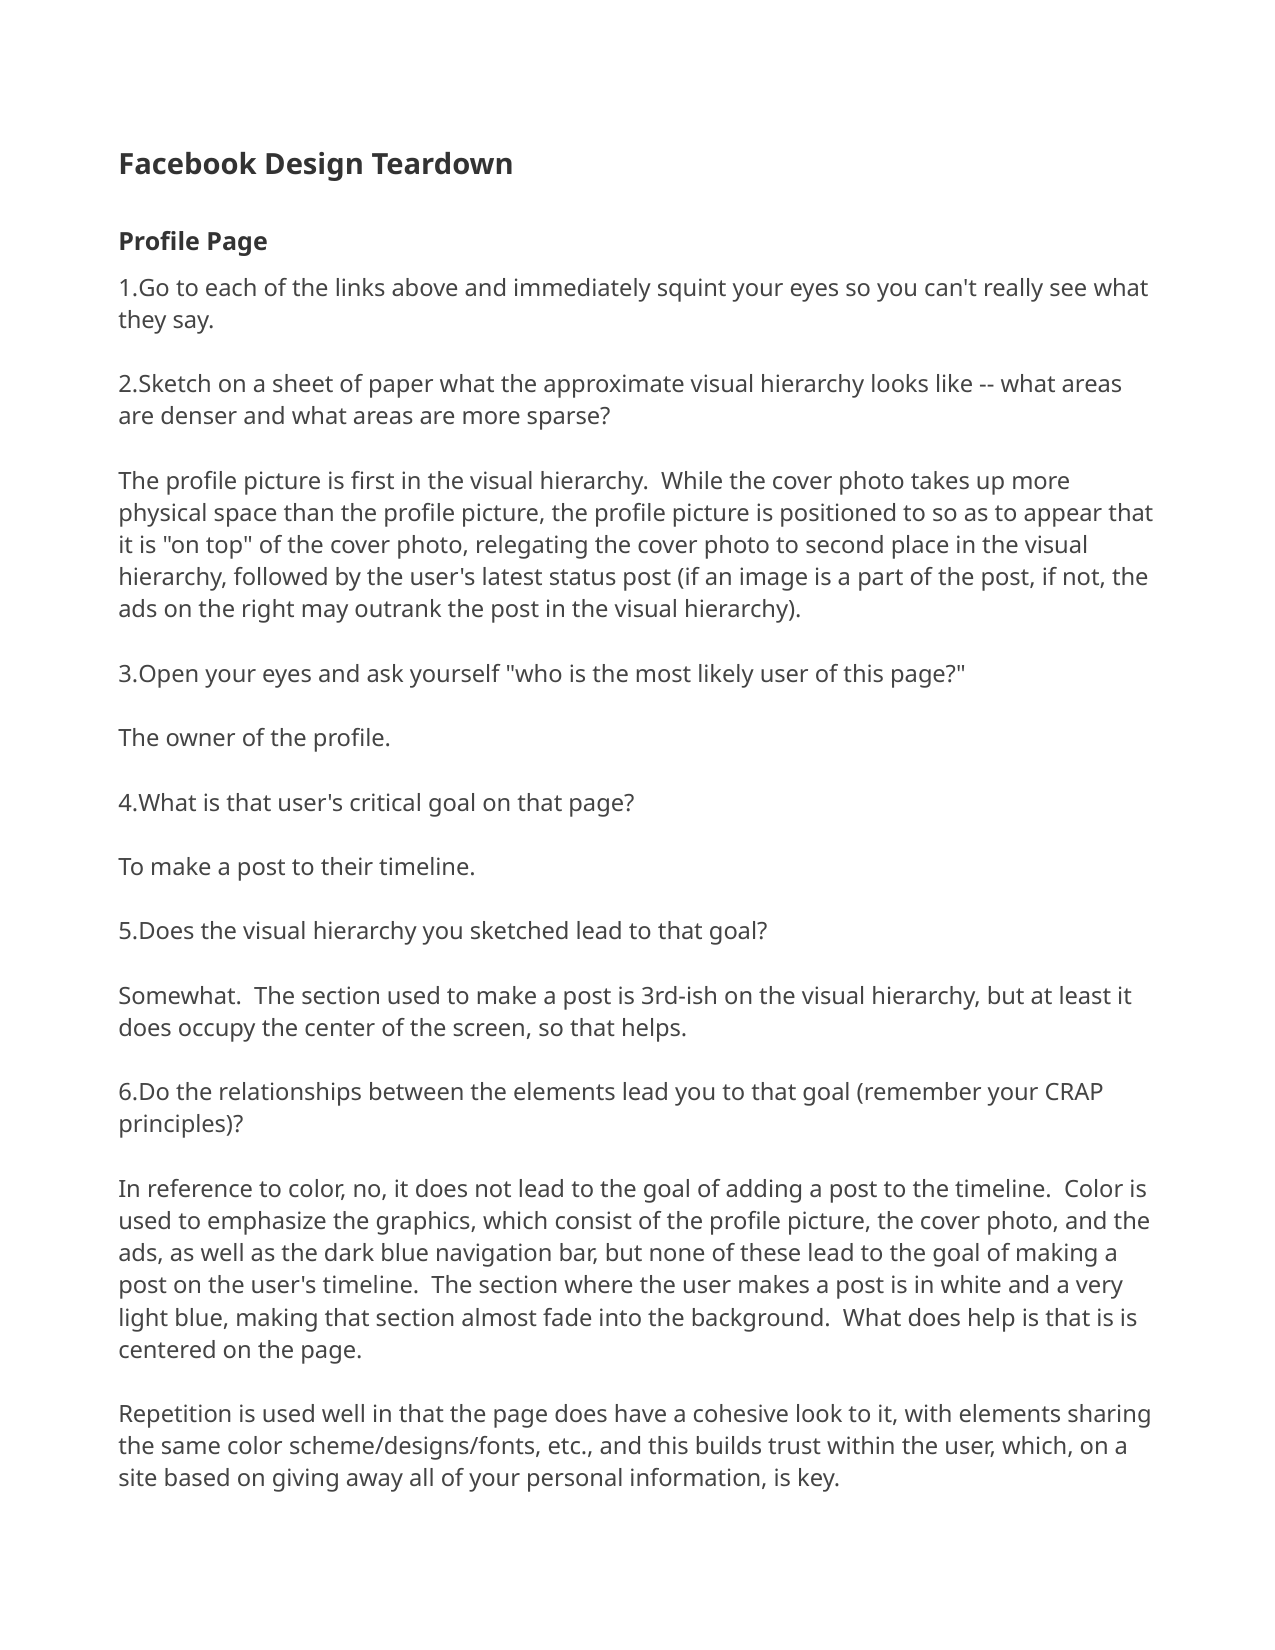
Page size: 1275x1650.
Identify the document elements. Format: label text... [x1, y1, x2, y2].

text Profile Page [118, 195, 1157, 258]
text Repetition is used well in that the page does have a cohesive look to it, with elements sharing the same color scheme/designs/fonts, etc., and this builds trust within the user, which, on a site based on giving away all of your personal information, is key. [118, 1397, 1157, 1494]
text The profile picture is first in the visual hierarchy. While the cover photo takes up more physical space than the profile picture, the profile picture is positioned to so as to appear that it is "on top" of the cover photo, relegating the cover photo to second place in the visual hierarchy, followed by the user's latest status post (if an image is a part of the post, if not, the ads on the right may outrank the post in the visual hierarchy). [118, 464, 1157, 625]
text In reference to color, no, it does not lead to the goal of adding a post to the timeline. Color is used to emphasize the graphics, which consist of the profile picture, the cover photo, and the ads, as well as the dark blue navigation bar, but none of these lead to the goal of making a post on the user's timeline. The section where the user makes a post is in white and a very light blue, making that section almost fade into the background. What does help is that is is centered on the page. [118, 1172, 1157, 1365]
list Go to each of the links above and immediately squint your eyes so you can't really see what they say. [118, 271, 1157, 335]
list Does the visual hierarchy you sketched lead to that goal? [118, 914, 1157, 947]
text The owner of the profile. [118, 721, 1157, 753]
list Sketch on a sheet of paper what the approximate visual hierarchy looks like -- what areas are denser and what areas are more sparse? [118, 367, 1157, 432]
list Open your eyes and ask yourself "who is the most likely user of this page?" [118, 657, 1157, 689]
list Do the relationships between the elements lead you to that goal (remember your CRAP principles)? [118, 1075, 1157, 1140]
list What is that user's critical goal on that page? [118, 786, 1157, 818]
subtitle Facebook Design Teardown [118, 143, 1157, 183]
text Somewhat. The section used to make a post is 3rd-ish on the visual hierarchy, but at least it does occupy the center of the screen, so that helps. [118, 979, 1157, 1043]
text To make a post to their timeline. [118, 850, 1157, 882]
